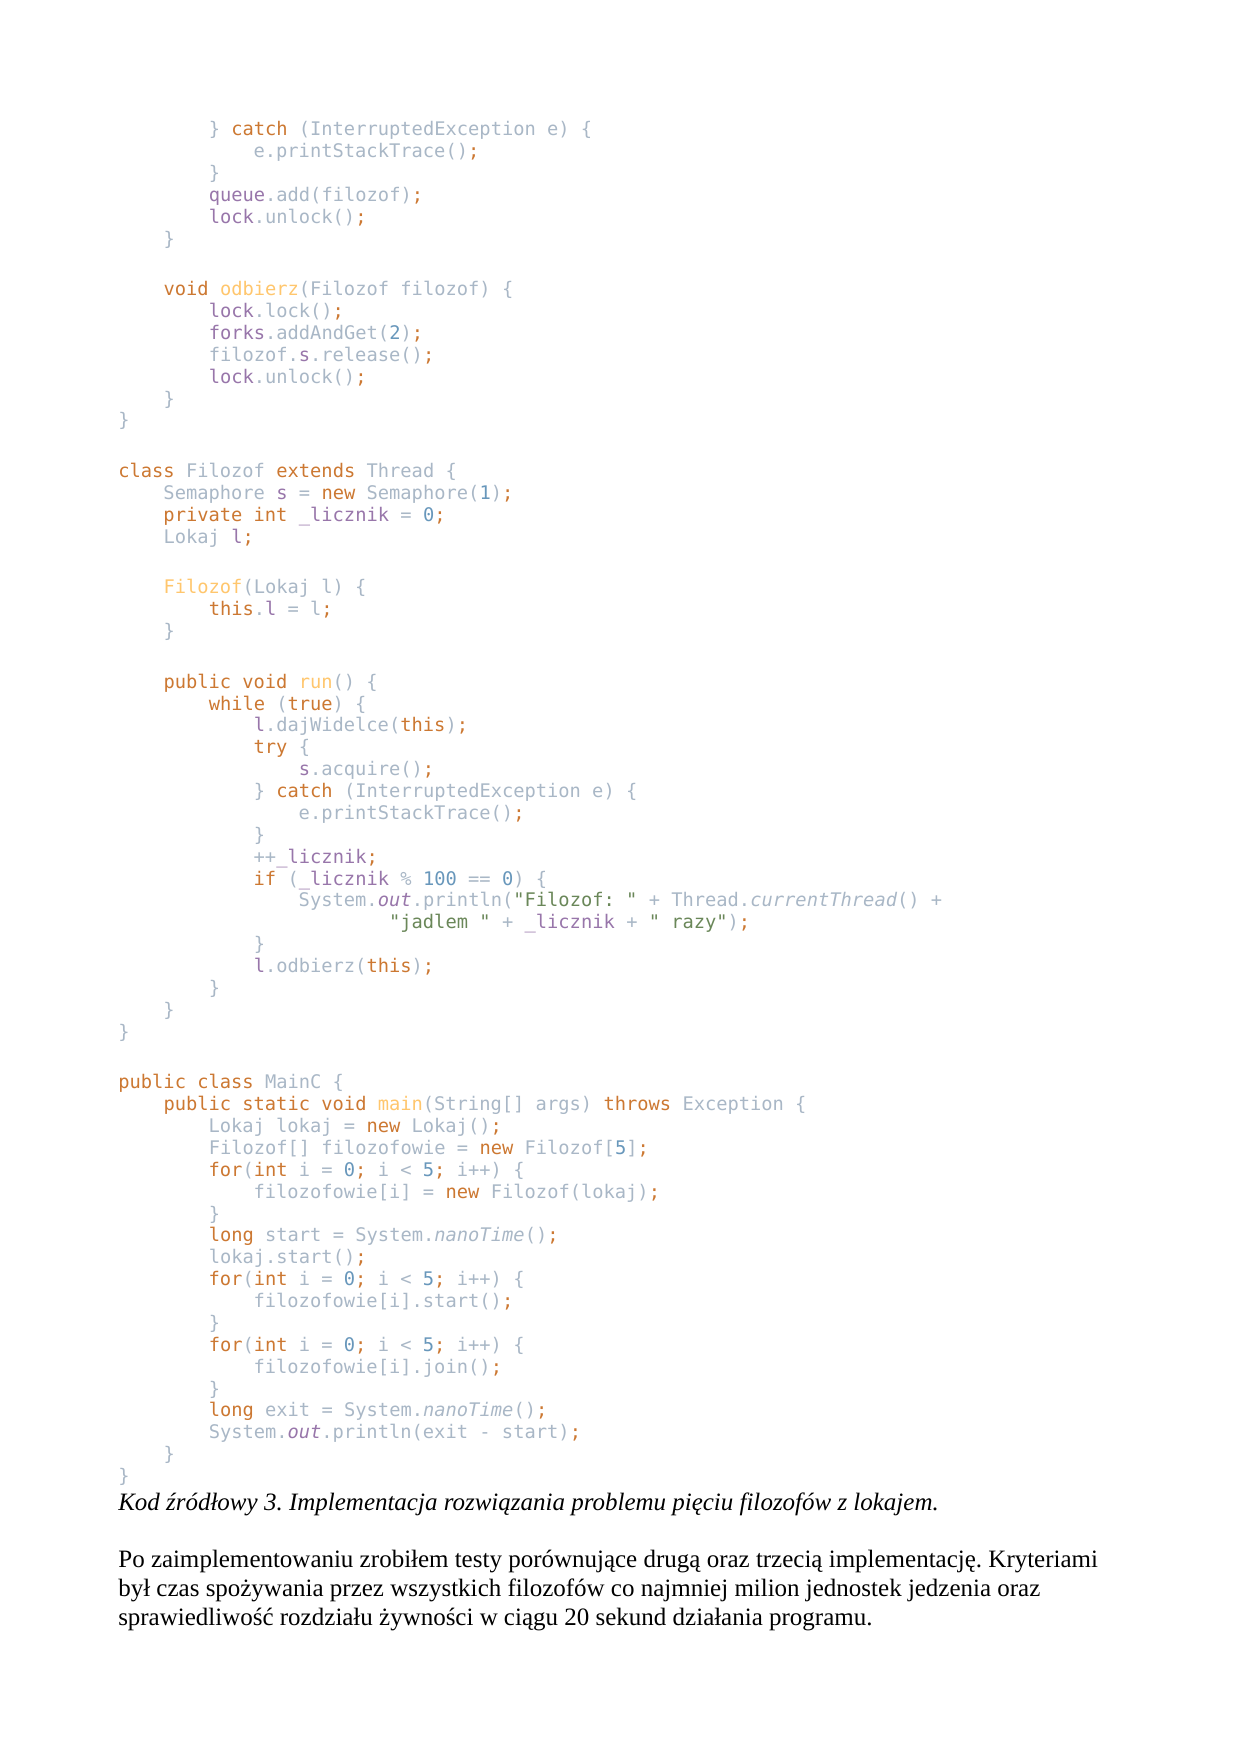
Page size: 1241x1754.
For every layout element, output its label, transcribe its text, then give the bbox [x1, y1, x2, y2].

text Kod źródłowy 3. Implementacja rozwiązania problemu pięciu filozofów z lokajem. [118, 1487, 1122, 1516]
text } catch (InterruptedException e) { e.printStackTrace(); } queue.add(filozof); lock.unlock(); } void odbierz(Filozof filozof) { lock.lock(); forks.addAndGet(2); filozof.s.release(); lock.unlock(); } } class Filozof extends Thread { Semaphore s = new Semaphore(1); private int _licznik = 0; Lokaj l; Filozof(Lokaj l) { this.l = l; } public void run() { while (true) { l.dajWidelce(this); try { s.acquire(); } catch (InterruptedException e) { e.printStackTrace(); } ++_licznik; if (_licznik % 100 == 0) { System.out.println("Filozof: " + Thread.currentThread() + "jadlem " + _licznik + " razy"); } l.odbierz(this); } } } public class MainC { public static void main(String[] args) throws Exception { Lokaj lokaj = new Lokaj(); Filozof[] filozofowie = new Filozof[5]; for(int i = 0; i < 5; i++) { filozofowie[i] = new Filozof(lokaj); } long start = System.nanoTime(); lokaj.start(); for(int i = 0; i < 5; i++) { filozofowie[i].start(); } for(int i = 0; i < 5; i++) { filozofowie[i].join(); } long exit = System.nanoTime(); System.out.println(exit - start); } } [118, 118, 1122, 1487]
text Po zaimplementowaniu zrobiłem testy porównujące drugą oraz trzecią implementację. Kryteriami był czas spożywania przez wszystkich filozofów co najmniej milion jednostek jedzenia oraz sprawiedliwość rozdziału żywności w ciągu 20 sekund działania programu. [118, 1544, 1122, 1631]
